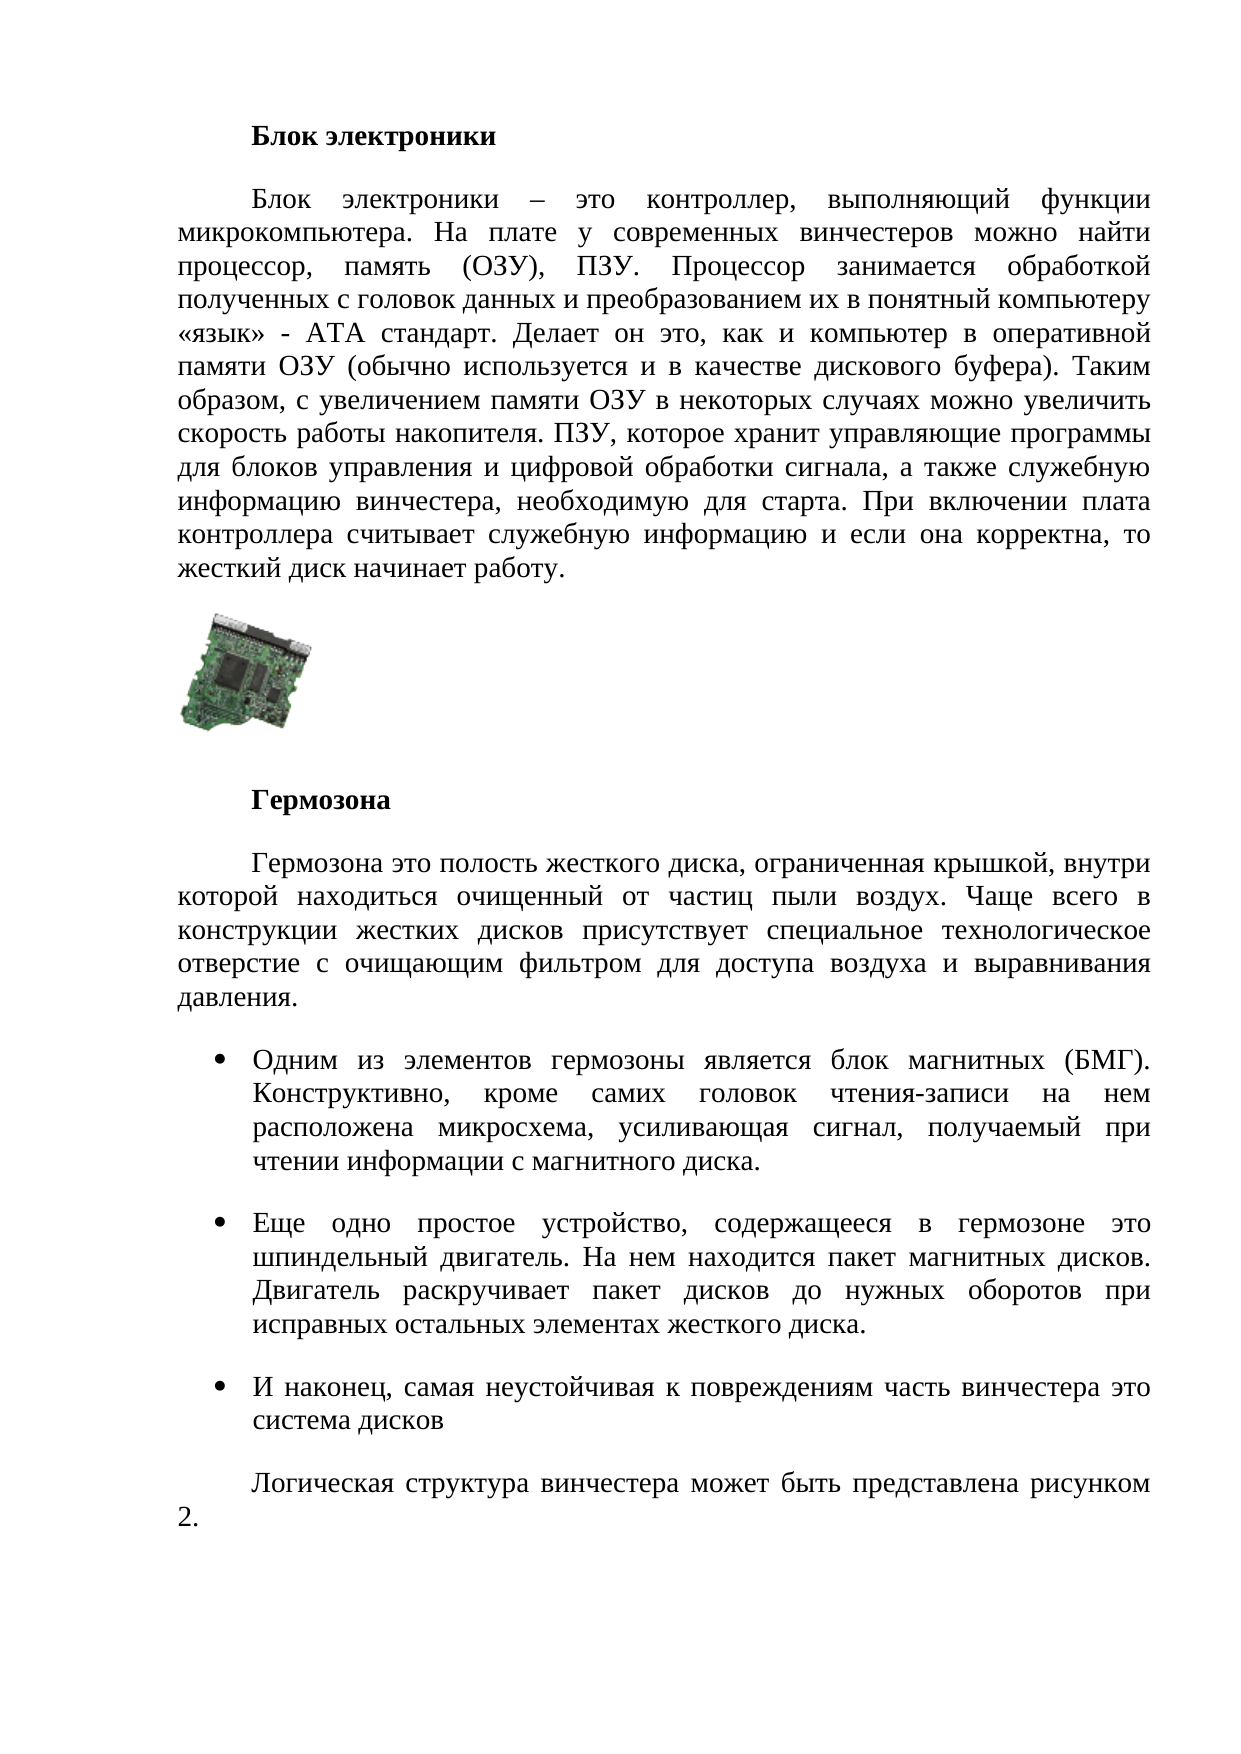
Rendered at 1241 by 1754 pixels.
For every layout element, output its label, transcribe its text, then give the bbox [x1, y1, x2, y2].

picture [177, 612, 312, 754]
list И наконец, самая неустойчивая к повреждениям часть винчестера это система дисков [215, 1369, 1152, 1436]
text Блок электроники – это контроллер, выполняющий функции микрокомпьютера. На плате у современных винчестеров можно найти процессор, память (ОЗУ), ПЗУ. Процессор занимается обработкой полученных с головок данных и преобразованием их в понятный компьютеру «язык» - ATA стандарт. Делает он это, как и компьютер в оперативной памяти ОЗУ (обычно используется и в качестве дискового буфера). Таким образом, с увеличением памяти ОЗУ в некоторых случаях можно увеличить скорость работы накопителя. ПЗУ, которое хранит управляющие программы для блоков управления и цифровой обработки сигнала, а также служебную информацию винчестера, необходимую для старта. При включении плата контроллера считывает служебную информацию и если она корректна, то жесткий диск начинает работу. [177, 181, 1152, 583]
list Одним из элементов гермозоны является блок магнитных (БМГ). Конструктивно, кроме самих головок чтения-записи на нем расположена микросхема, усиливающая сигнал, получаемый при чтении информации с магнитного диска. [215, 1042, 1152, 1176]
list Еще одно простое устройство, содержащееся в гермозоне это шпиндельный двигатель. На нем находится пакет магнитных дисков. Двигатель раскручивает пакет дисков до нужных оборотов при исправных остальных элементах жесткого диска. [215, 1205, 1152, 1339]
text Гермозона это полость жесткого диска, ограниченная крышкой, внутри которой находиться очищенный от частиц пыли воздух. Чаще всего в конструкции жестких дисков присутствует специальное технологическое отверстие с очищающим фильтром для доступа воздуха и выравнивания давления. [177, 845, 1152, 1013]
text Блок электроники [177, 118, 1152, 152]
text Гермозона [177, 782, 1152, 816]
text Логическая структура винчестера может быть представлена рисунком 2. [177, 1465, 1152, 1532]
